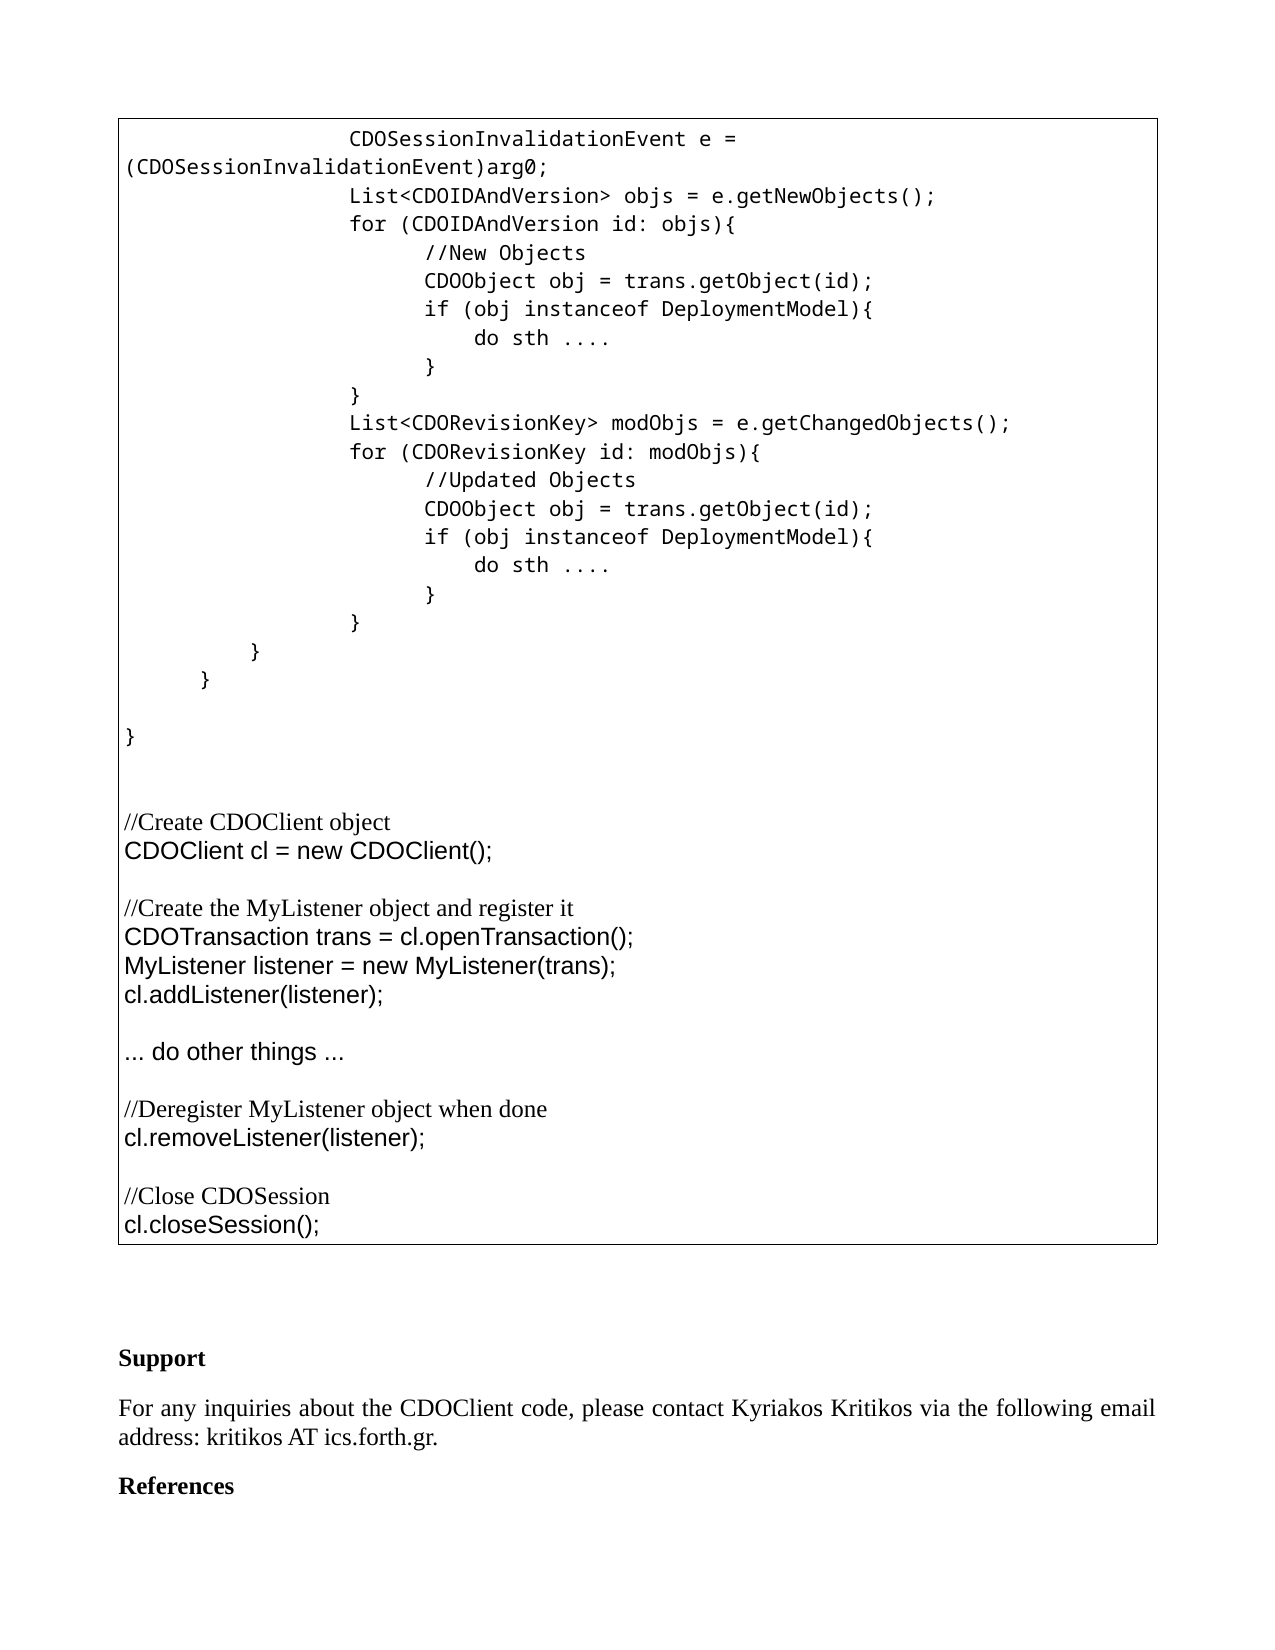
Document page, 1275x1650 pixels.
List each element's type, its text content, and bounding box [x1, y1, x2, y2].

list Support [118, 1343, 1157, 1372]
list For any inquiries about the CDOClient code, please contact Kyriakos Kritikos via the following email address: kritikos AT ics.forth.gr. [118, 1393, 1157, 1450]
table_header CDOSessionInvalidationEvent e = (CDOSessionInvalidationEvent)arg0; List<CDOIDAndVersion> objs = e.getNewObjects(); for (CDOIDAndVersion id: objs){ //New Objects CDOObject obj = trans.getObject(id); if (obj instanceof DeploymentModel){ do sth .... } } List<CDORevisionKey> modObjs = e.getChangedObjects(); for (CDORevisionKey id: modObjs){ //Updated Objects CDOObject obj = trans.getObject(id); if (obj instanceof DeploymentModel){ do sth .... } } } } } //Create CDOClient object CDOClient cl = new CDOClient(); //Create the MyListener object and register it CDOTransaction trans = cl.openTransaction(); MyListener listener = new MyListener(trans); cl.addListener(listener); ... do other things ... //Deregister MyListener object when done cl.removeListener(listener); //Close CDOSession cl.closeSession(); [119, 119, 1157, 1244]
list References [118, 1471, 1157, 1500]
